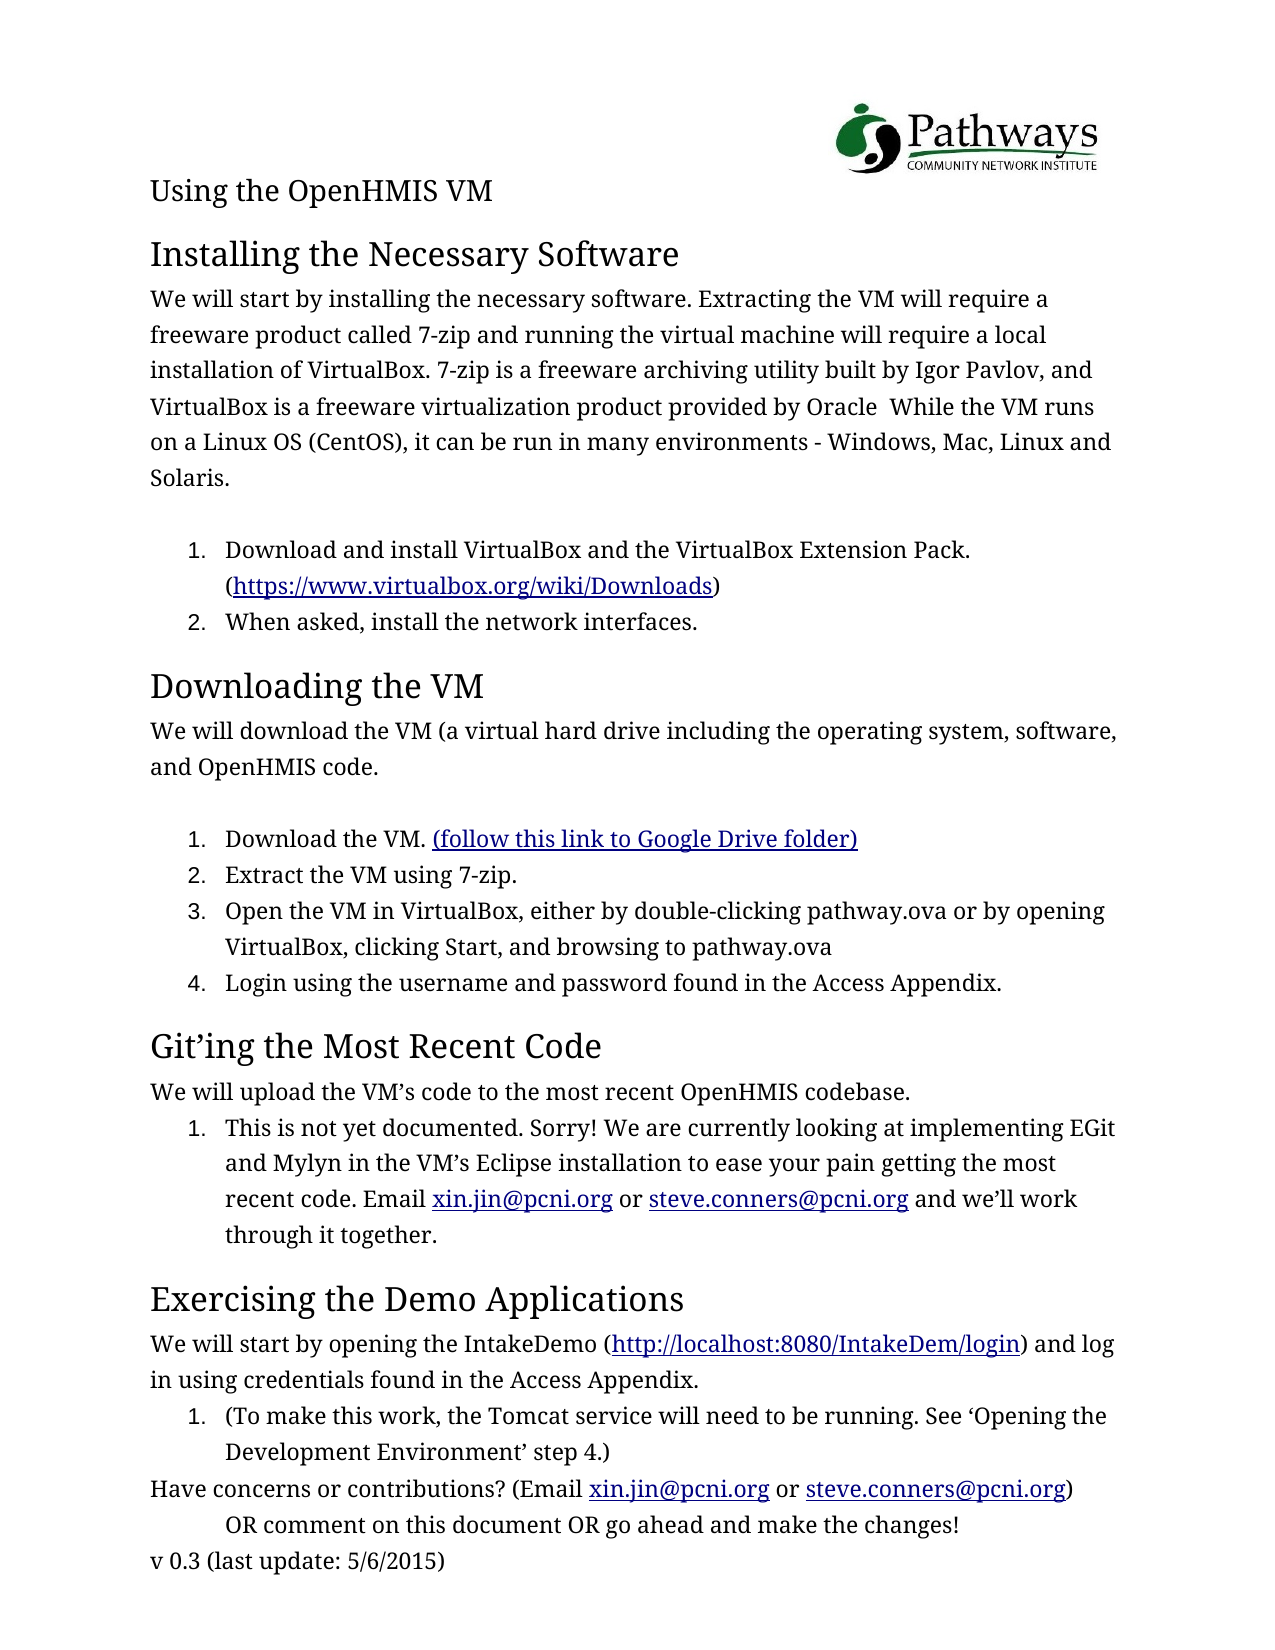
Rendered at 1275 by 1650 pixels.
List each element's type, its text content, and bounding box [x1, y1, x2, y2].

subtitle Installing the Necessary Software [150, 230, 1125, 276]
list Download the VM. (follow this link to Google Drive folder) [187, 823, 1125, 854]
picture [828, 92, 1107, 183]
list Extract the VM using 7-zip. [187, 859, 1125, 890]
text We will start by installing the necessary software. Extracting the VM will require a freeware product called 7-zip and running the virtual machine will require a local installation of VirtualBox. 7-zip is a freeware archiving utility built by Igor Pavlov, and VirtualBox is a freeware virtualization product provided by Oracle While the VM runs on a Linux OS (CentOS), it can be run in many environments - Windows, Mac, Linux and Solaris. [150, 283, 1125, 493]
subtitle Downloading the VM [150, 663, 1125, 708]
text We will upload the VM’s code to the most recent OpenHMIS codebase. [150, 1076, 1125, 1107]
list (To make this work, the Tomcat service will need to be running. See ‘Opening the Development Environment’ step 4.) [187, 1400, 1125, 1467]
list When asked, install the network interfaces. [187, 606, 1125, 637]
subtitle Exercising the Demo Applications [150, 1276, 1125, 1321]
list Open the VM in VirtualBox, either by double-clicking pathway.ova or by opening VirtualBox, clicking Start, and browsing to pathway.ova [187, 895, 1125, 962]
list Login using the username and password found in the Access Appendix. [187, 967, 1125, 998]
list Download and install VirtualBox and the VirtualBox Extension Pack. (https://www.virtualbox.org/wiki/Downloads) [187, 534, 1125, 601]
subtitle Git’ing the Most Recent Code [150, 1023, 1125, 1069]
text We will start by opening the IntakeDemo (http://localhost:8080/IntakeDem/login) and log in using credentials found in the Access Appendix. [150, 1328, 1125, 1395]
text We will download the VM (a virtual hard drive including the operating system, software, and OpenHMIS code. [150, 715, 1125, 782]
list This is not yet documented. Sorry! We are currently looking at implementing EGit and Mylyn in the VM’s Eclipse installation to ease your pain getting the most recent code. Email xin.jin@pcni.org or steve.conners@pcni.org and we’ll work through it together. [187, 1111, 1125, 1251]
